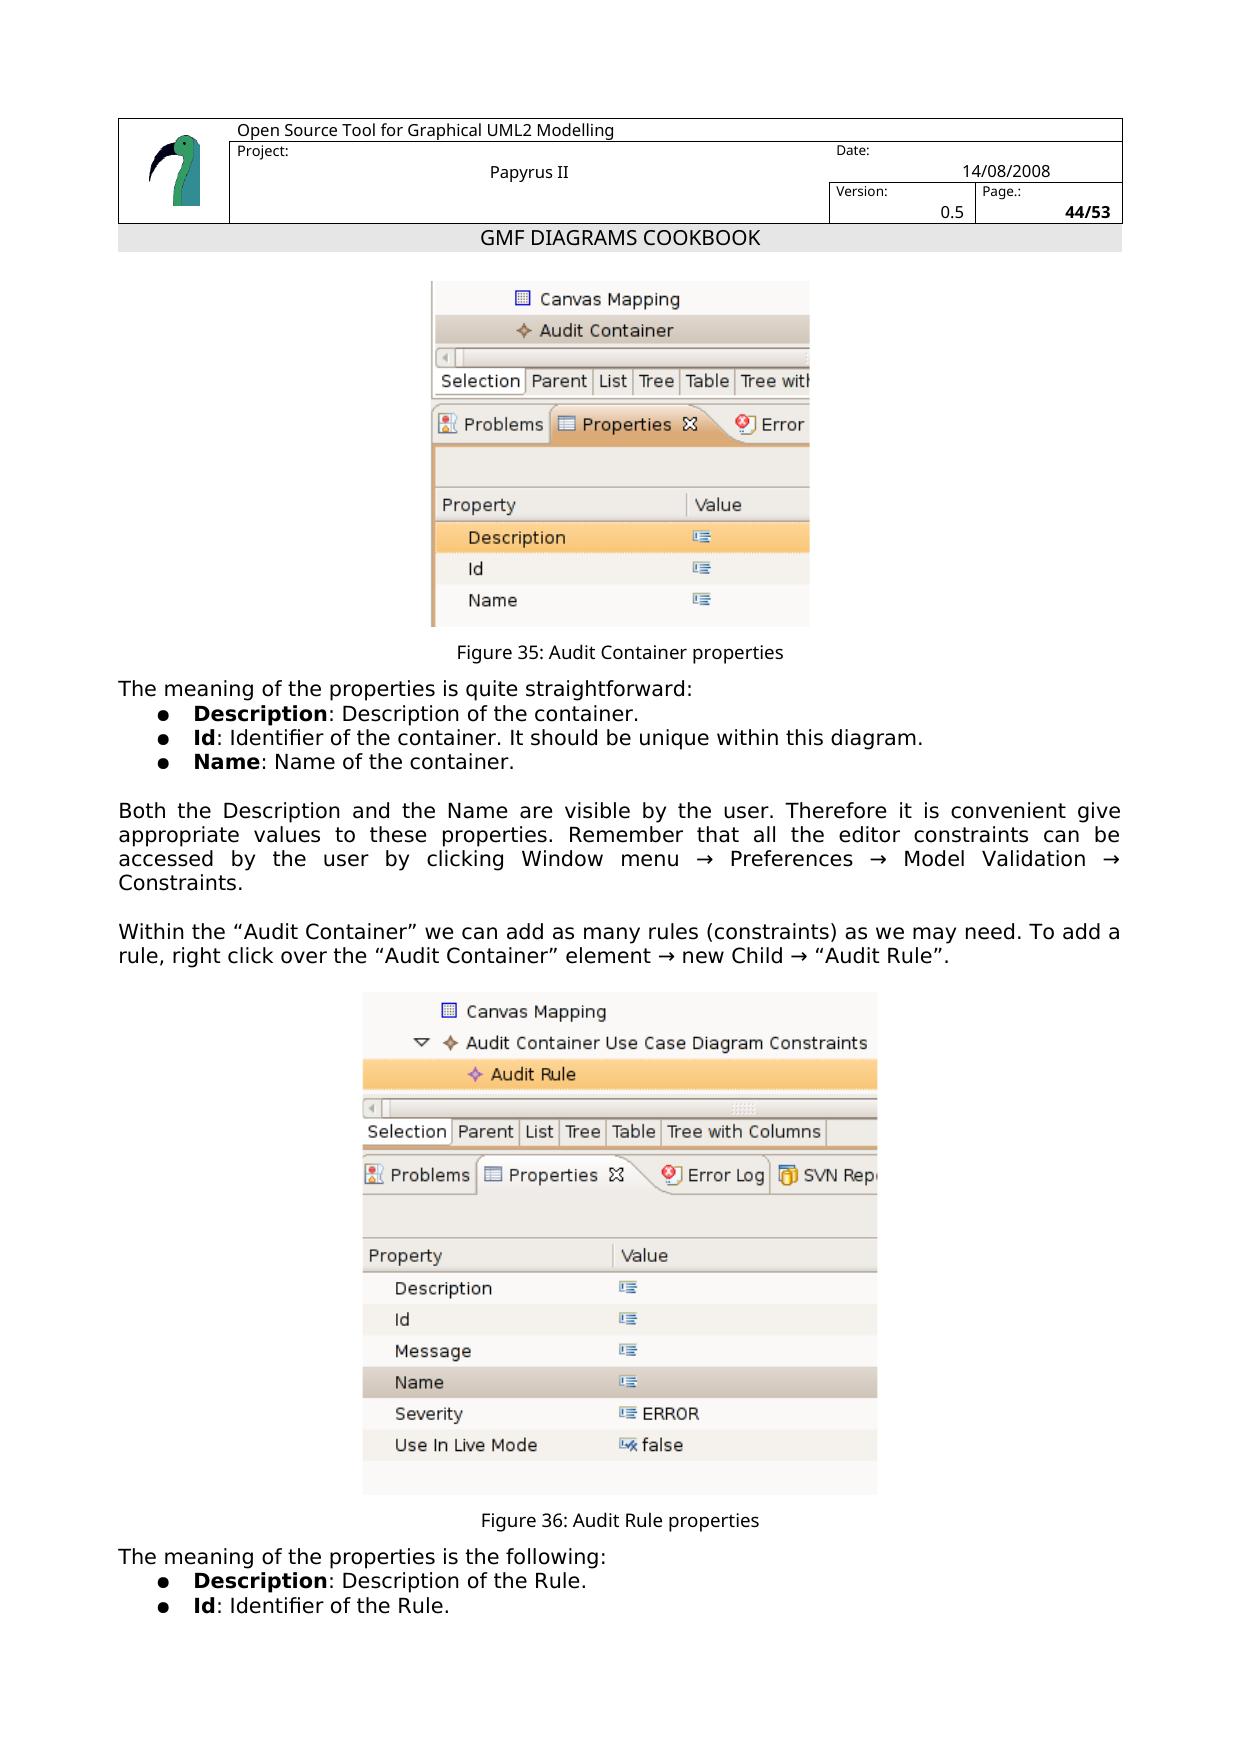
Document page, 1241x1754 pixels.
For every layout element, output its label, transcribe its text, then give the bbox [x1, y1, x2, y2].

list Description: Description of the Rule. [156, 1569, 1122, 1594]
picture [147, 133, 201, 209]
picture [362, 992, 878, 1495]
text Figure 36: Audit Rule properties [118, 1507, 1122, 1533]
picture [430, 281, 810, 627]
text Within the “Audit Container” we can add as many rules (constraints) as we may need. To add a rule, right click over the “Audit Container” element → new Child → “Audit Rule”. [118, 920, 1122, 968]
list Name: Name of the container. [156, 750, 1122, 774]
list Description: Description of the container. [156, 702, 1122, 726]
list Id: Identifier of the container. It should be unique within this diagram. [156, 726, 1122, 750]
text The meaning of the properties is quite straightforward: [118, 677, 1122, 702]
list Id: Identifier of the Rule. [156, 1594, 1122, 1618]
text Both the Description and the Name are visible by the user. Therefore it is convenient give appropriate values to these properties. Remember that all the editor constraints can be accessed by the user by clicking Window menu → Preferences → Model Validation → Constraints. [118, 799, 1122, 896]
text The meaning of the properties is the following: [118, 1545, 1122, 1569]
text Figure 35: Audit Container properties [118, 639, 1122, 665]
